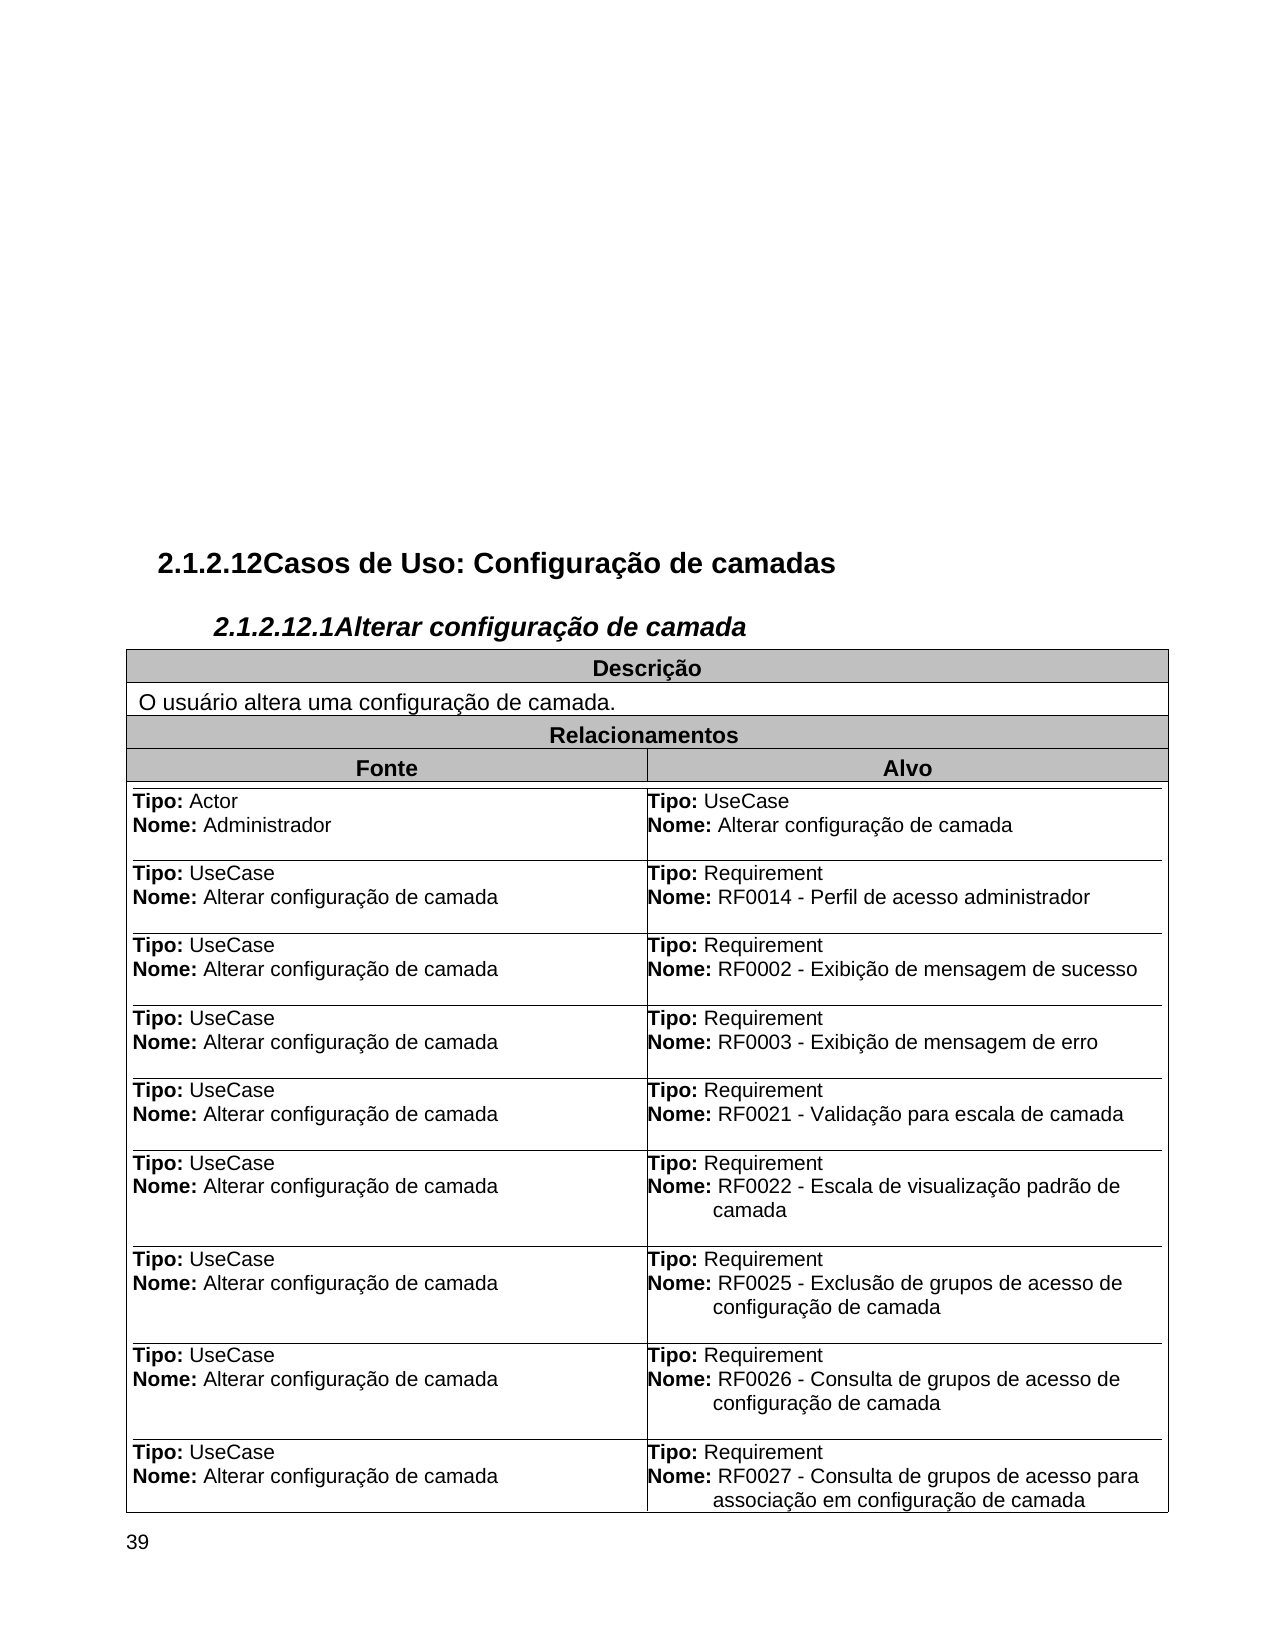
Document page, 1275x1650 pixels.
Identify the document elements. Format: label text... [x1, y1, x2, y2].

table_cell Tipo: UseCase Nome: Alterar configuração de camada [133, 1151, 647, 1246]
table_header Descrição [127, 650, 1168, 682]
table_cell [127, 782, 1168, 1511]
table_cell Tipo: UseCase Nome: Alterar configuração de camada [133, 1079, 647, 1150]
table_cell Tipo: UseCase Nome: Alterar configuração de camada [133, 1440, 647, 1511]
table_cell Tipo: Requirement Nome: RF0025 - Exclusão de grupos de acesso de configuração de camada [648, 1247, 1162, 1343]
table_header Tipo: UseCase Nome: Alterar configuração de camada [648, 789, 1162, 860]
table_cell Tipo: UseCase Nome: Alterar configuração de camada [133, 1344, 647, 1439]
table_cell Alvo [648, 749, 1168, 781]
table_cell Tipo: UseCase Nome: Alterar configuração de camada [133, 934, 647, 1005]
table_cell Relacionamentos [127, 716, 1168, 748]
table_cell O usuário altera uma configuração de camada. [127, 683, 1168, 715]
table_cell Tipo: Requirement Nome: RF0014 - Perfil de acesso administrador [648, 861, 1162, 933]
table_cell Fonte [127, 749, 647, 781]
table_cell Tipo: Requirement Nome: RF0027 - Consulta de grupos de acesso para associação em configuração de camada [648, 1440, 1162, 1511]
table_header Tipo: Actor Nome: Administrador [133, 789, 647, 860]
table_cell Tipo: Requirement Nome: RF0002 - Exibição de mensagem de sucesso [648, 934, 1162, 1005]
list Alterar configuração de camada [214, 611, 1155, 642]
table_cell Tipo: UseCase Nome: Alterar configuração de camada [133, 861, 647, 933]
table_cell Tipo: Requirement Nome: RF0003 - Exibição de mensagem de erro [648, 1006, 1162, 1077]
table_cell Tipo: UseCase Nome: Alterar configuração de camada [133, 1006, 647, 1077]
table_cell Tipo: Requirement Nome: RF0026 - Consulta de grupos de acesso de configuração de camada [648, 1344, 1162, 1439]
list Casos de Uso: Configuração de camadas [157, 546, 1155, 580]
table_cell Tipo: UseCase Nome: Alterar configuração de camada [133, 1247, 647, 1343]
table_cell Tipo: Requirement Nome: RF0022 - Escala de visualização padrão de camada [648, 1151, 1162, 1246]
table_cell Tipo: Requirement Nome: RF0021 - Validação para escala de camada [648, 1079, 1162, 1150]
